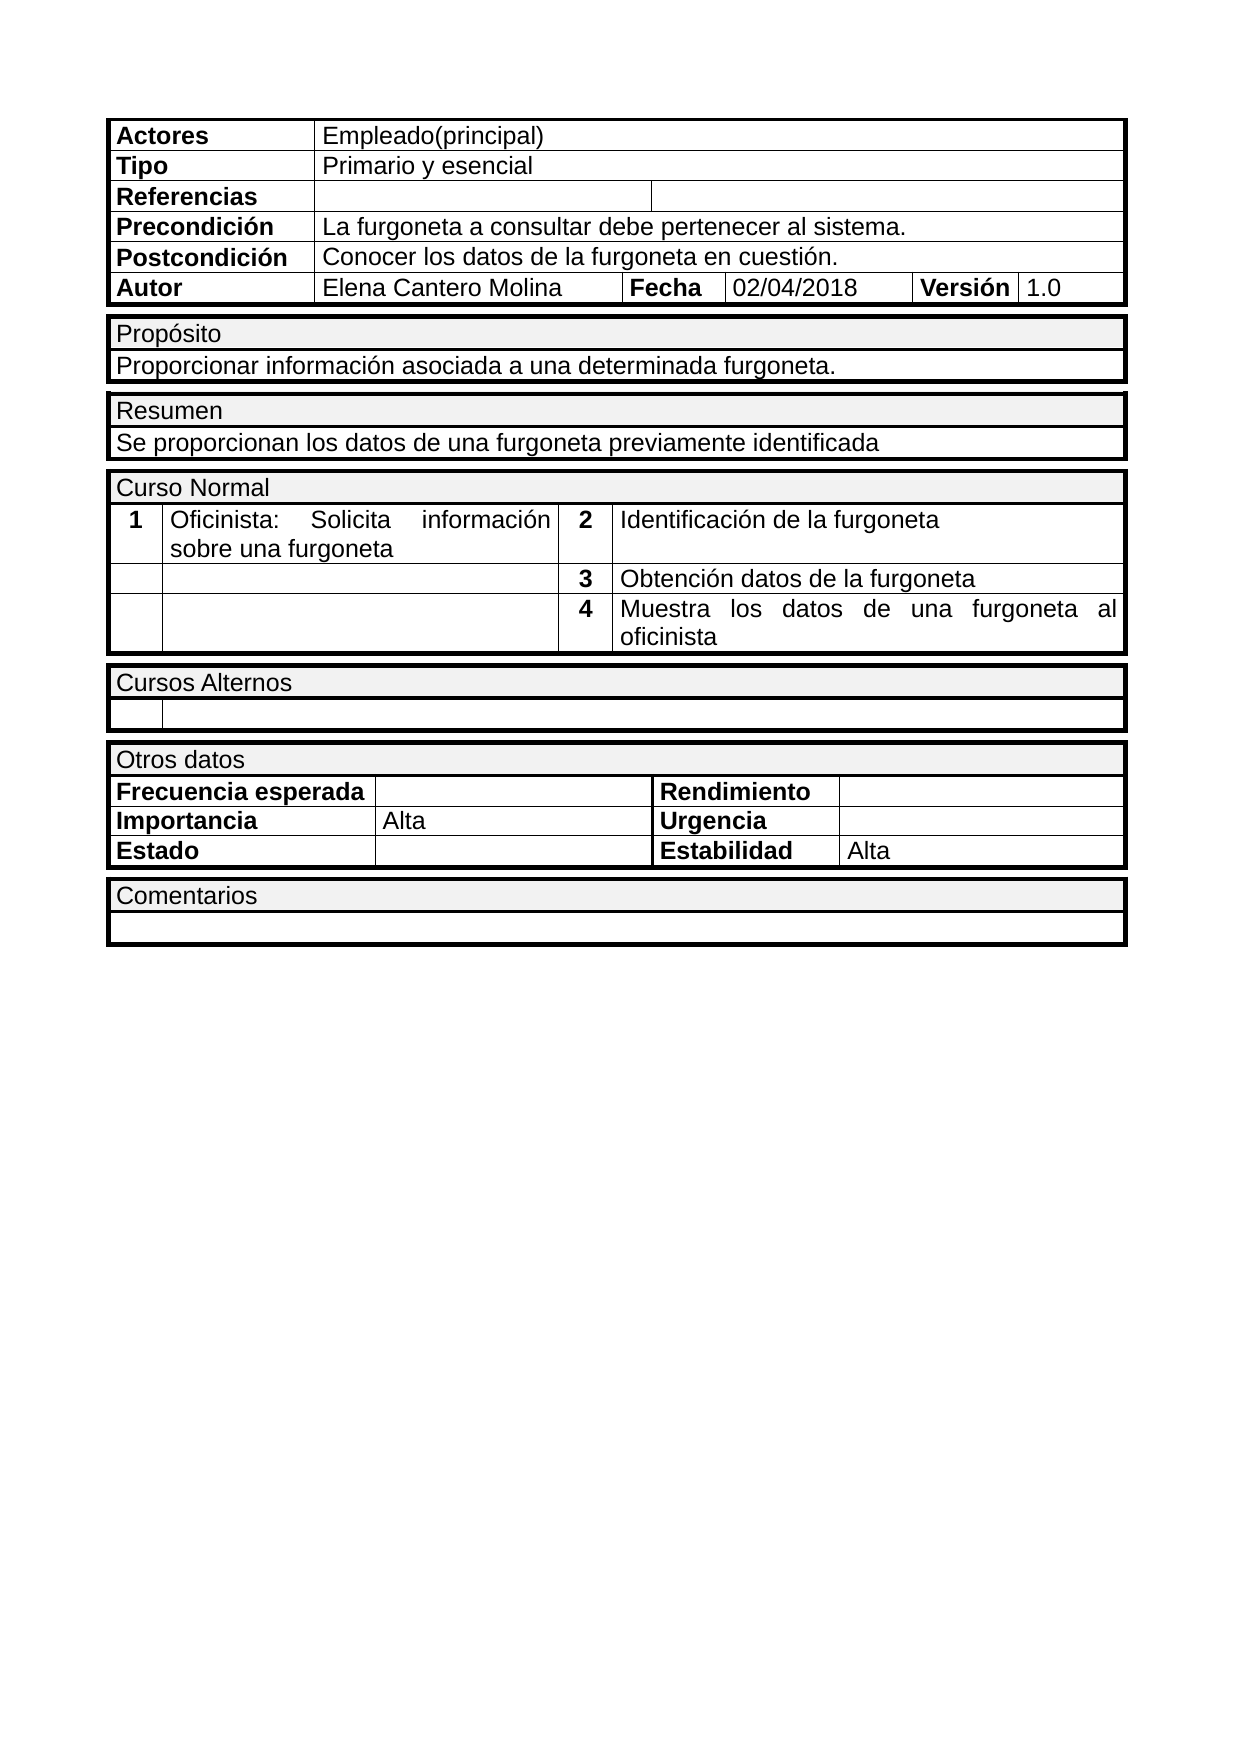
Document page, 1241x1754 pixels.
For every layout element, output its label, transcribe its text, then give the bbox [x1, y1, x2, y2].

table_cell 4 [559, 594, 612, 651]
table_header Cursos Alternos [111, 668, 1123, 696]
table_cell Muestra los datos de una furgoneta al oficinista [613, 594, 1123, 651]
table_cell Frecuencia esperada [111, 777, 375, 806]
table_cell 3 [559, 564, 612, 592]
table_cell Tipo [111, 151, 314, 180]
table_cell 2 [559, 505, 612, 563]
table_cell Actores [111, 121, 314, 150]
table_cell Elena Cantero Molina [315, 273, 622, 302]
table_cell [111, 913, 1123, 942]
table_cell Obtención datos de la furgoneta [613, 564, 1123, 592]
table_cell [163, 700, 1123, 728]
table_cell [163, 594, 558, 651]
table_cell [111, 700, 162, 728]
table_cell [111, 564, 162, 592]
table_cell Identificación de la furgoneta [613, 505, 1123, 563]
table_cell [111, 594, 162, 651]
table_cell [376, 777, 651, 806]
table_cell Conocer los datos de la furgoneta en cuestión. [315, 242, 1123, 272]
table_cell Oficinista: Solicita información sobre una furgoneta [163, 505, 558, 563]
table_cell Postcondición [111, 242, 314, 272]
table_cell [840, 777, 1123, 806]
table_cell Importancia [111, 807, 375, 835]
table_header Curso Normal [111, 473, 1123, 502]
table_cell Estabilidad [654, 836, 839, 865]
table_cell Autor [111, 273, 314, 302]
table_cell [840, 807, 1123, 835]
table_cell Alta [376, 807, 651, 835]
table_cell Precondición [111, 212, 314, 241]
table_cell 02/04/2018 [726, 273, 912, 302]
table_cell 1 [111, 505, 162, 563]
table_header Propósito [111, 319, 1123, 347]
table_header Resumen [111, 396, 1123, 425]
table_cell [376, 836, 651, 865]
table_cell [652, 181, 1123, 211]
table_cell Urgencia [654, 807, 839, 835]
table_cell Alta [840, 836, 1123, 865]
table_cell Se proporcionan los datos de una furgoneta previamente identificada [111, 428, 1123, 457]
table_cell La furgoneta a consultar debe pertenecer al sistema. [315, 212, 1123, 241]
table_header Otros datos [111, 745, 1123, 774]
table_cell Rendimiento [654, 777, 839, 806]
table_cell 1.0 [1019, 273, 1123, 302]
table_cell [315, 181, 651, 211]
table_cell Proporcionar información asociada a una determinada furgoneta. [111, 351, 1123, 379]
table_cell Primario y esencial [315, 151, 1123, 180]
table_cell Referencias [111, 181, 314, 211]
table_cell Estado [111, 836, 375, 865]
table_cell Empleado(principal) [315, 121, 1123, 150]
table_header Comentarios [111, 881, 1123, 910]
table_cell Fecha [623, 273, 725, 302]
table_cell Versión [913, 273, 1018, 302]
table_cell [163, 564, 558, 592]
